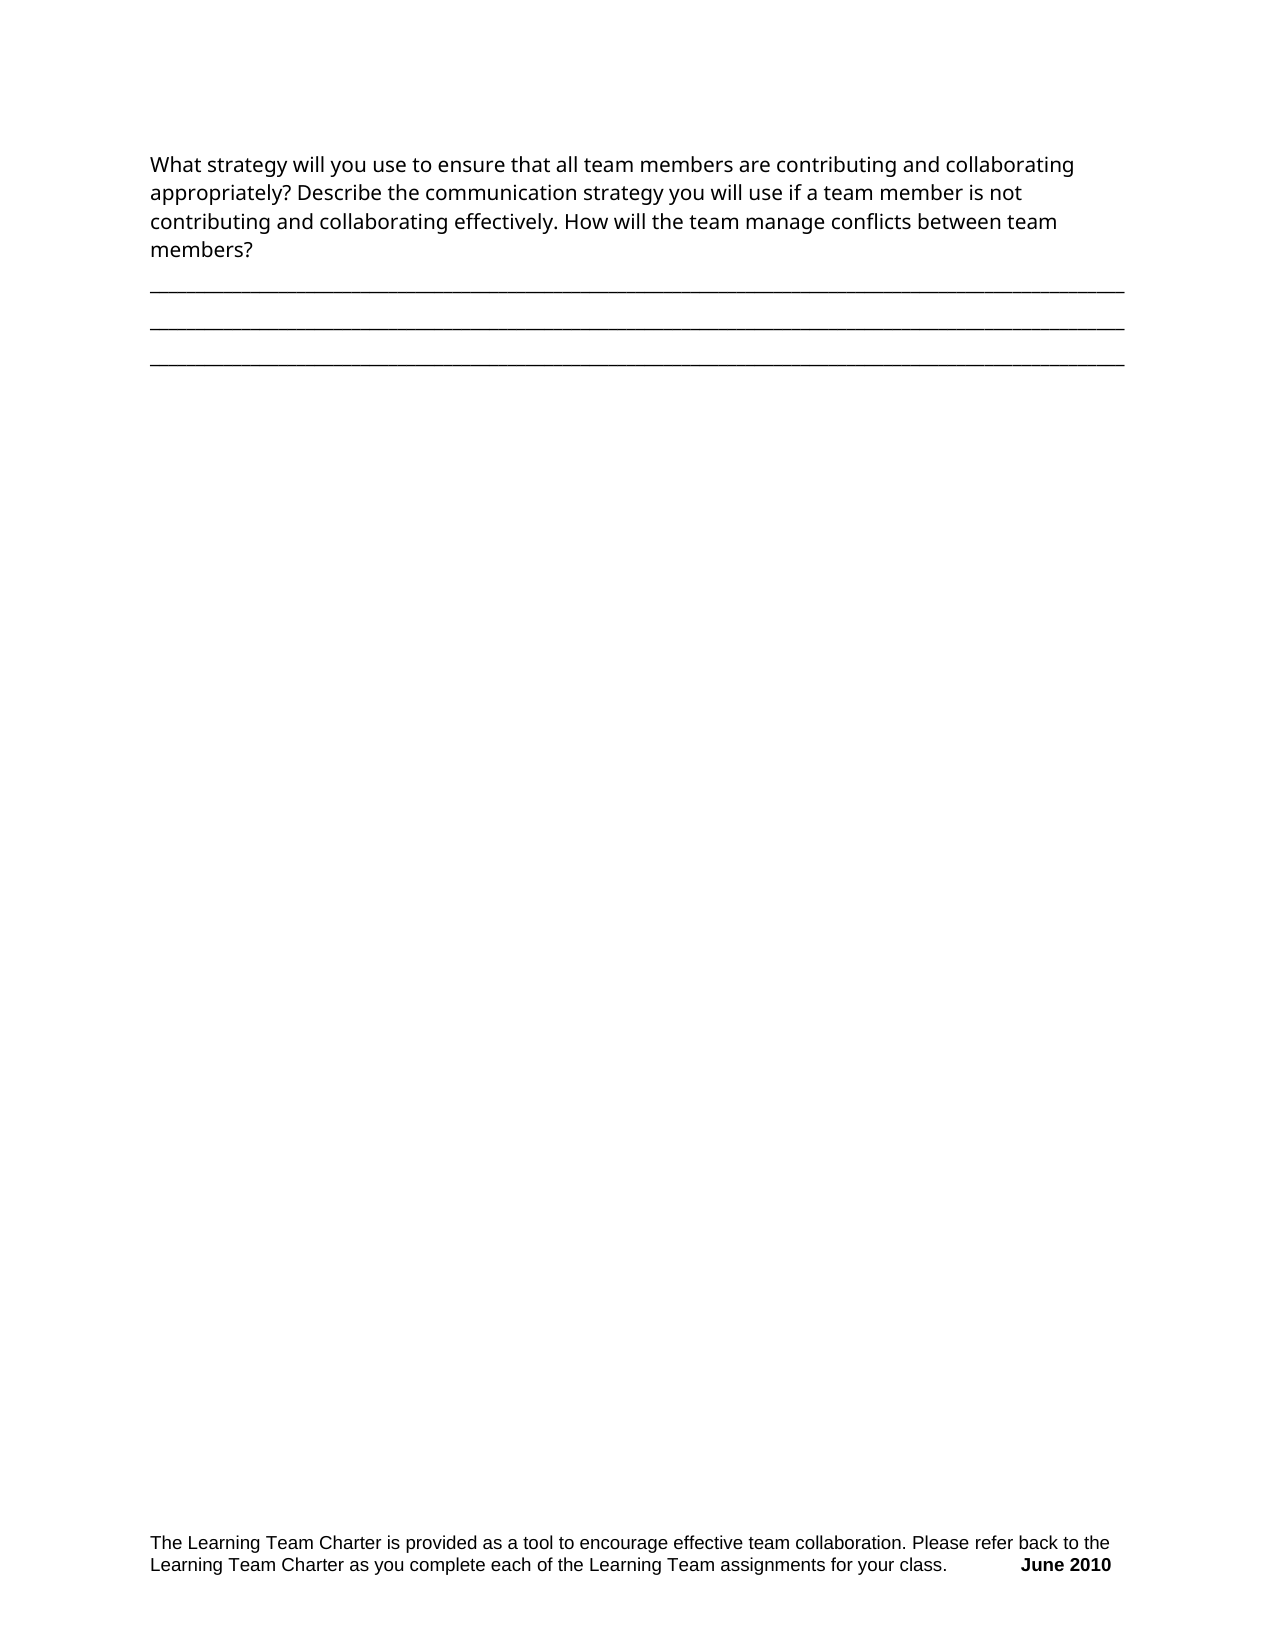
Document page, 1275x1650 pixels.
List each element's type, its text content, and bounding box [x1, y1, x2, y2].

text What strategy will you use to ensure that all team members are contributing and collaborating appropriately? Describe the communication strategy you will use if a team member is not contributing and collaborating effectively. How will the team manage conflicts between team members? [150, 150, 1125, 264]
